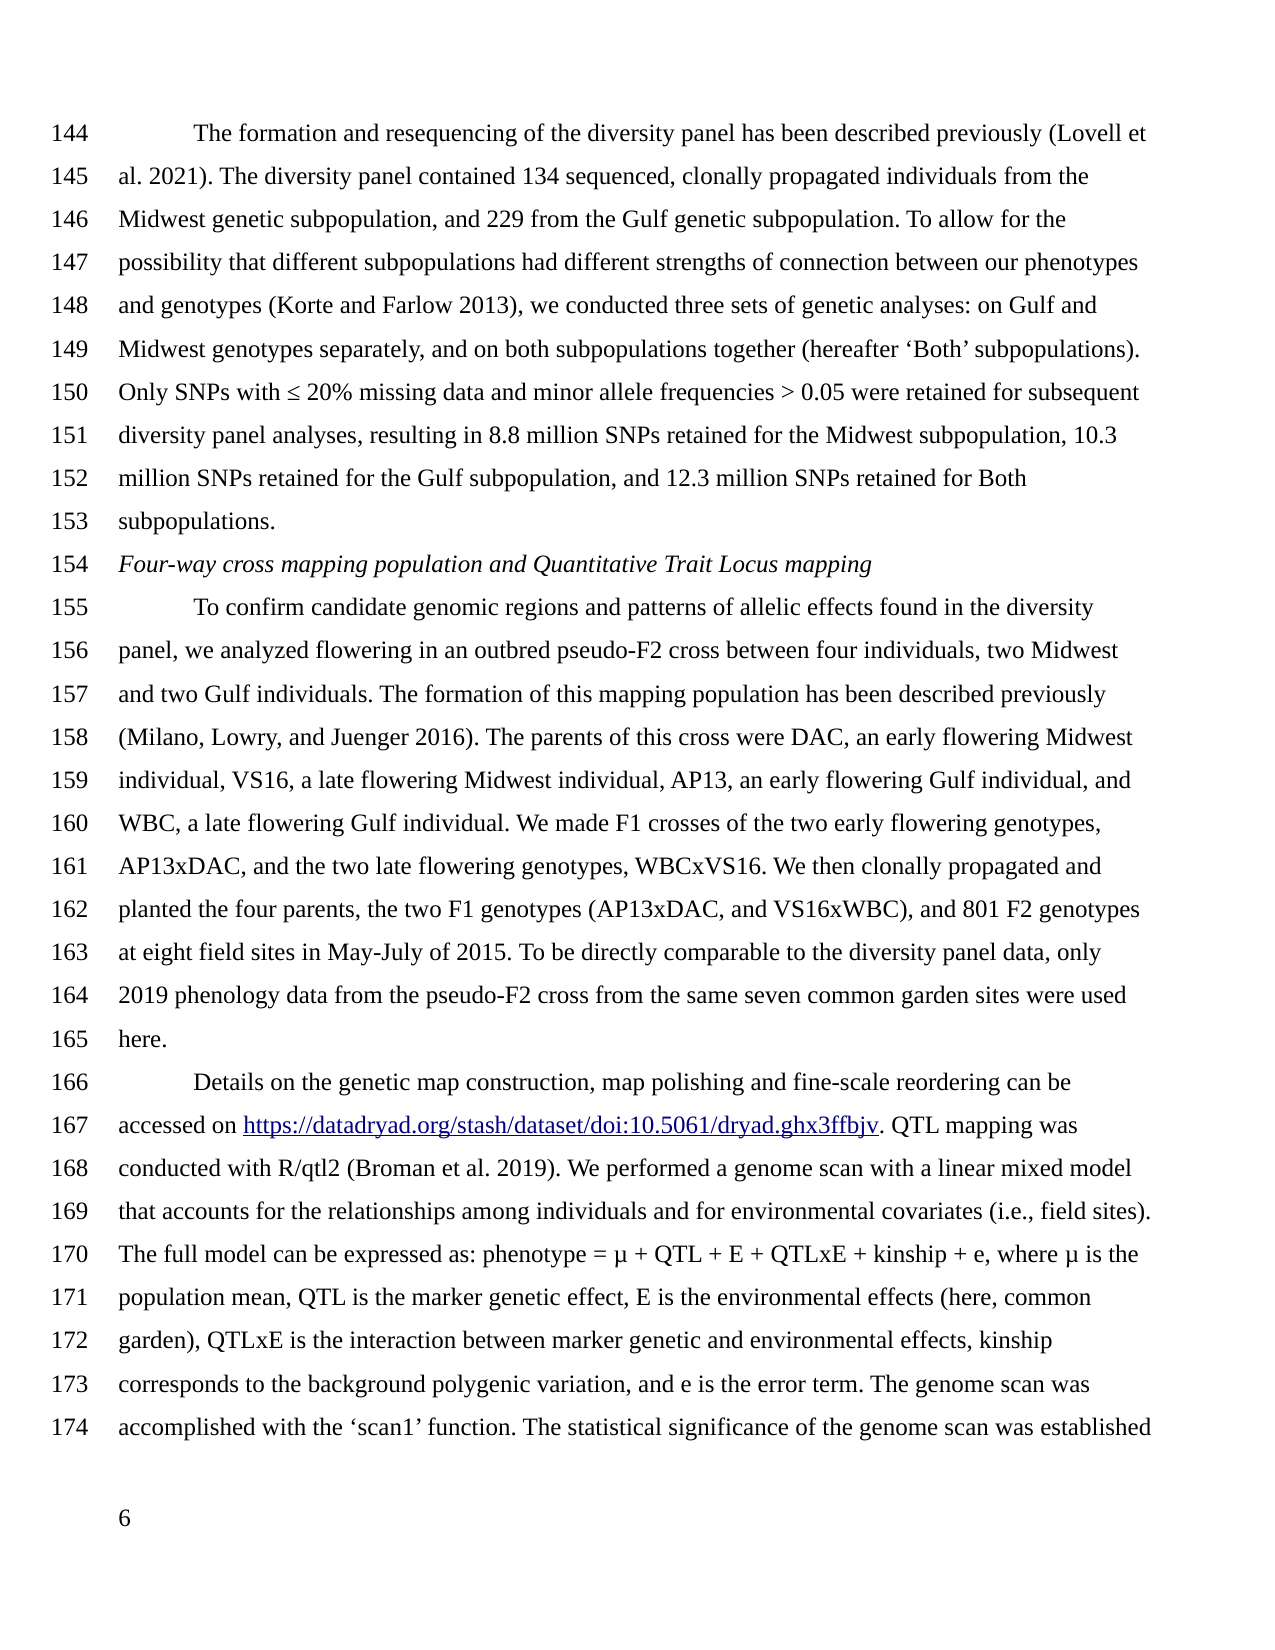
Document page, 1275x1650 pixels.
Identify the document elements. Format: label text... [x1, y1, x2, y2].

text Four-way cross mapping population and Quantitative Trait Locus mapping [118, 549, 1157, 578]
text The formation and resequencing of the diversity panel has been described previously (Lovell et al. 2021). The diversity panel contained 134 sequenced, clonally propagated individuals from the Midwest genetic subpopulation, and 229 from the Gulf genetic subpopulation. To allow for the possibility that different subpopulations had different strengths of connection between our phenotypes and genotypes (Korte and Farlow 2013), we conducted three sets of genetic analyses: on Gulf and Midwest genotypes separately, and on both subpopulations together (hereafter ‘Both’ subpopulations). Only SNPs with ≤ 20% missing data and minor allele frequencies > 0.05 were retained for subsequent diversity panel analyses, resulting in 8.8 million SNPs retained for the Midwest subpopulation, 10.3 million SNPs retained for the Gulf subpopulation, and 12.3 million SNPs retained for Both subpopulations. [118, 118, 1157, 535]
text To confirm candidate genomic regions and patterns of allelic effects found in the diversity panel, we analyzed flowering in an outbred pseudo-F2 cross between four individuals, two Midwest and two Gulf individuals. The formation of this mapping population has been described previously (Milano, Lowry, and Juenger 2016). The parents of this cross were DAC, an early flowering Midwest individual, VS16, a late flowering Midwest individual, AP13, an early flowering Gulf individual, and WBC, a late flowering Gulf individual. We made F1 crosses of the two early flowering genotypes, AP13xDAC, and the two late flowering genotypes, WBCxVS16. We then clonally propagated and planted the four parents, the two F1 genotypes (AP13xDAC, and VS16xWBC), and 801 F2 genotypes at eight field sites in May-July of 2015. To be directly comparable to the diversity panel data, only 2019 phenology data from the pseudo-F2 cross from the same seven common garden sites were used here. [118, 592, 1157, 1052]
text Details on the genetic map construction, map polishing and fine-scale reordering can be accessed on https://datadryad.org/stash/dataset/doi:10.5061/dryad.ghx3ffbjv. QTL mapping was conducted with R/qtl2 (Broman et al. 2019). We performed a genome scan with a linear mixed model that accounts for the relationships among individuals and for environmental covariates (i.e., field sites). The full model can be expressed as: phenotype = µ + QTL + E + QTLxE + kinship + e, where µ is the population mean, QTL is the marker genetic effect, E is the environmental effects (here, common garden), QTLxE is the interaction between marker genetic and environmental effects, kinship corresponds to the background polygenic variation, and e is the error term. The genome scan was accomplished with the ‘scan1’ function. The statistical significance of the genome scan was established [118, 1067, 1157, 1441]
